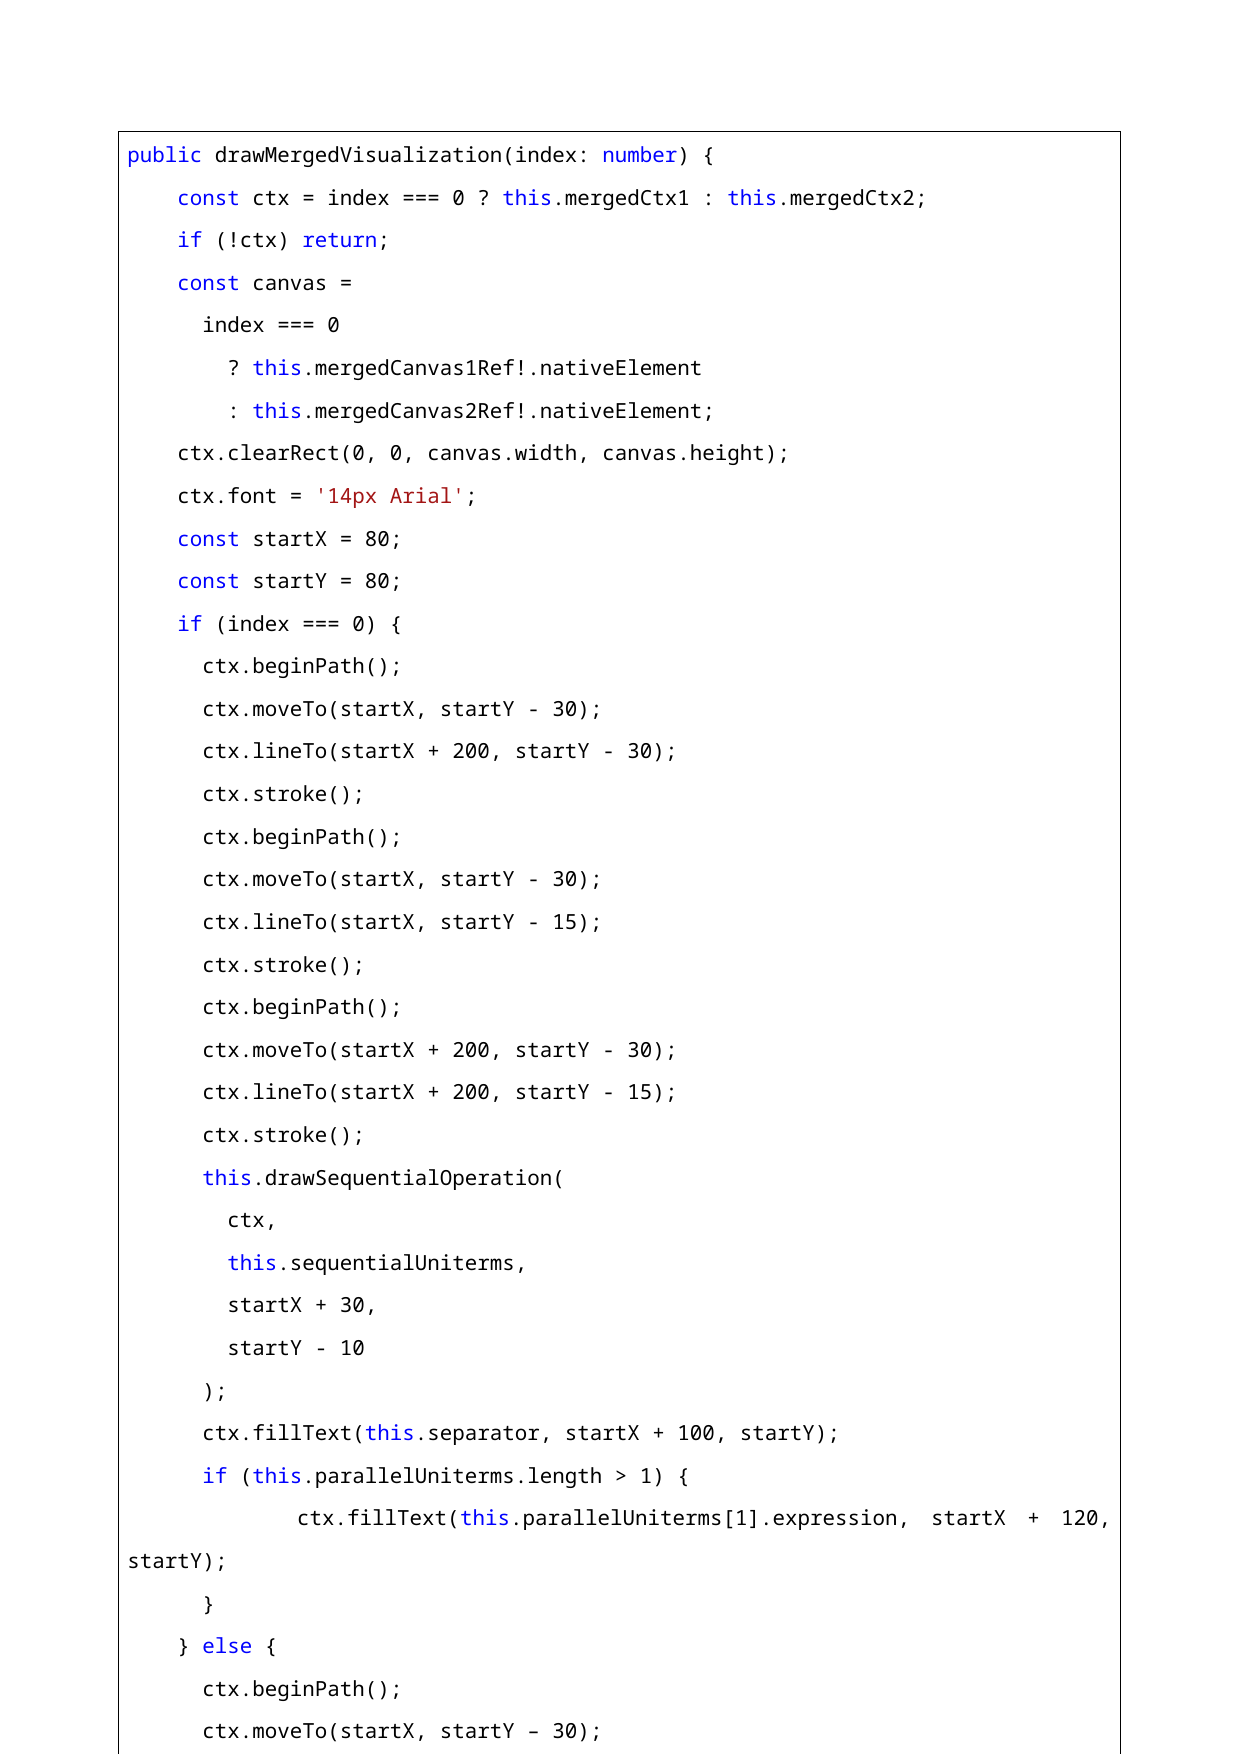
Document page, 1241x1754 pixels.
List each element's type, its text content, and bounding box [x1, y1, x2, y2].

text if (index === 0) { [127, 609, 1111, 637]
text this.drawSequentialOperation( [127, 1163, 1111, 1191]
text ctx.clearRect(0, 0, canvas.width, canvas.height); [127, 438, 1111, 467]
text startX + 30, [127, 1291, 1111, 1319]
text ctx.beginPath(); [127, 992, 1111, 1021]
text ctx.lineTo(startX + 200, startY - 15); [127, 1077, 1111, 1106]
text index === 0 [127, 311, 1111, 339]
text public drawMergedVisualization(index: number) { [127, 140, 1111, 169]
text ctx.stroke(); [127, 950, 1111, 978]
text ctx.font = '14px Arial'; [127, 481, 1111, 509]
text } [127, 1589, 1111, 1617]
text if (this.parallelUniterms.length > 1) { [127, 1461, 1111, 1489]
text startY - 10 [127, 1333, 1111, 1362]
text const ctx = index === 0 ? this.mergedCtx1 : this.mergedCtx2; [127, 183, 1111, 211]
text if (!ctx) return; [127, 225, 1111, 254]
text ctx, [127, 1205, 1111, 1234]
text ctx.stroke(); [127, 779, 1111, 808]
text ctx.fillText(this.parallelUniterms[1].expression, startX + 120, startY); [127, 1503, 1111, 1574]
text ctx.lineTo(startX, startY - 15); [127, 907, 1111, 936]
text ctx.moveTo(startX, startY - 30); [127, 694, 1111, 722]
text ctx.stroke(); [127, 1120, 1111, 1148]
text : this.mergedCanvas2Ref!.nativeElement; [127, 396, 1111, 424]
text const startX = 80; [127, 524, 1111, 552]
text ctx.moveTo(startX, startY – 30); [127, 1717, 1111, 1745]
text } else { [127, 1631, 1111, 1660]
text ctx.beginPath(); [127, 822, 1111, 850]
text ctx.fillText(this.separator, startX + 100, startY); [127, 1418, 1111, 1447]
text const startY = 80; [127, 566, 1111, 595]
text ctx.beginPath(); [127, 1674, 1111, 1702]
text ctx.lineTo(startX + 200, startY - 30); [127, 737, 1111, 765]
text ); [127, 1376, 1111, 1404]
text ctx.moveTo(startX, startY - 30); [127, 864, 1111, 893]
text const canvas = [127, 268, 1111, 296]
text this.sequentialUniterms, [127, 1248, 1111, 1276]
text ? this.mergedCanvas1Ref!.nativeElement [127, 353, 1111, 382]
text ctx.moveTo(startX + 200, startY - 30); [127, 1035, 1111, 1063]
text ctx.beginPath(); [127, 651, 1111, 680]
